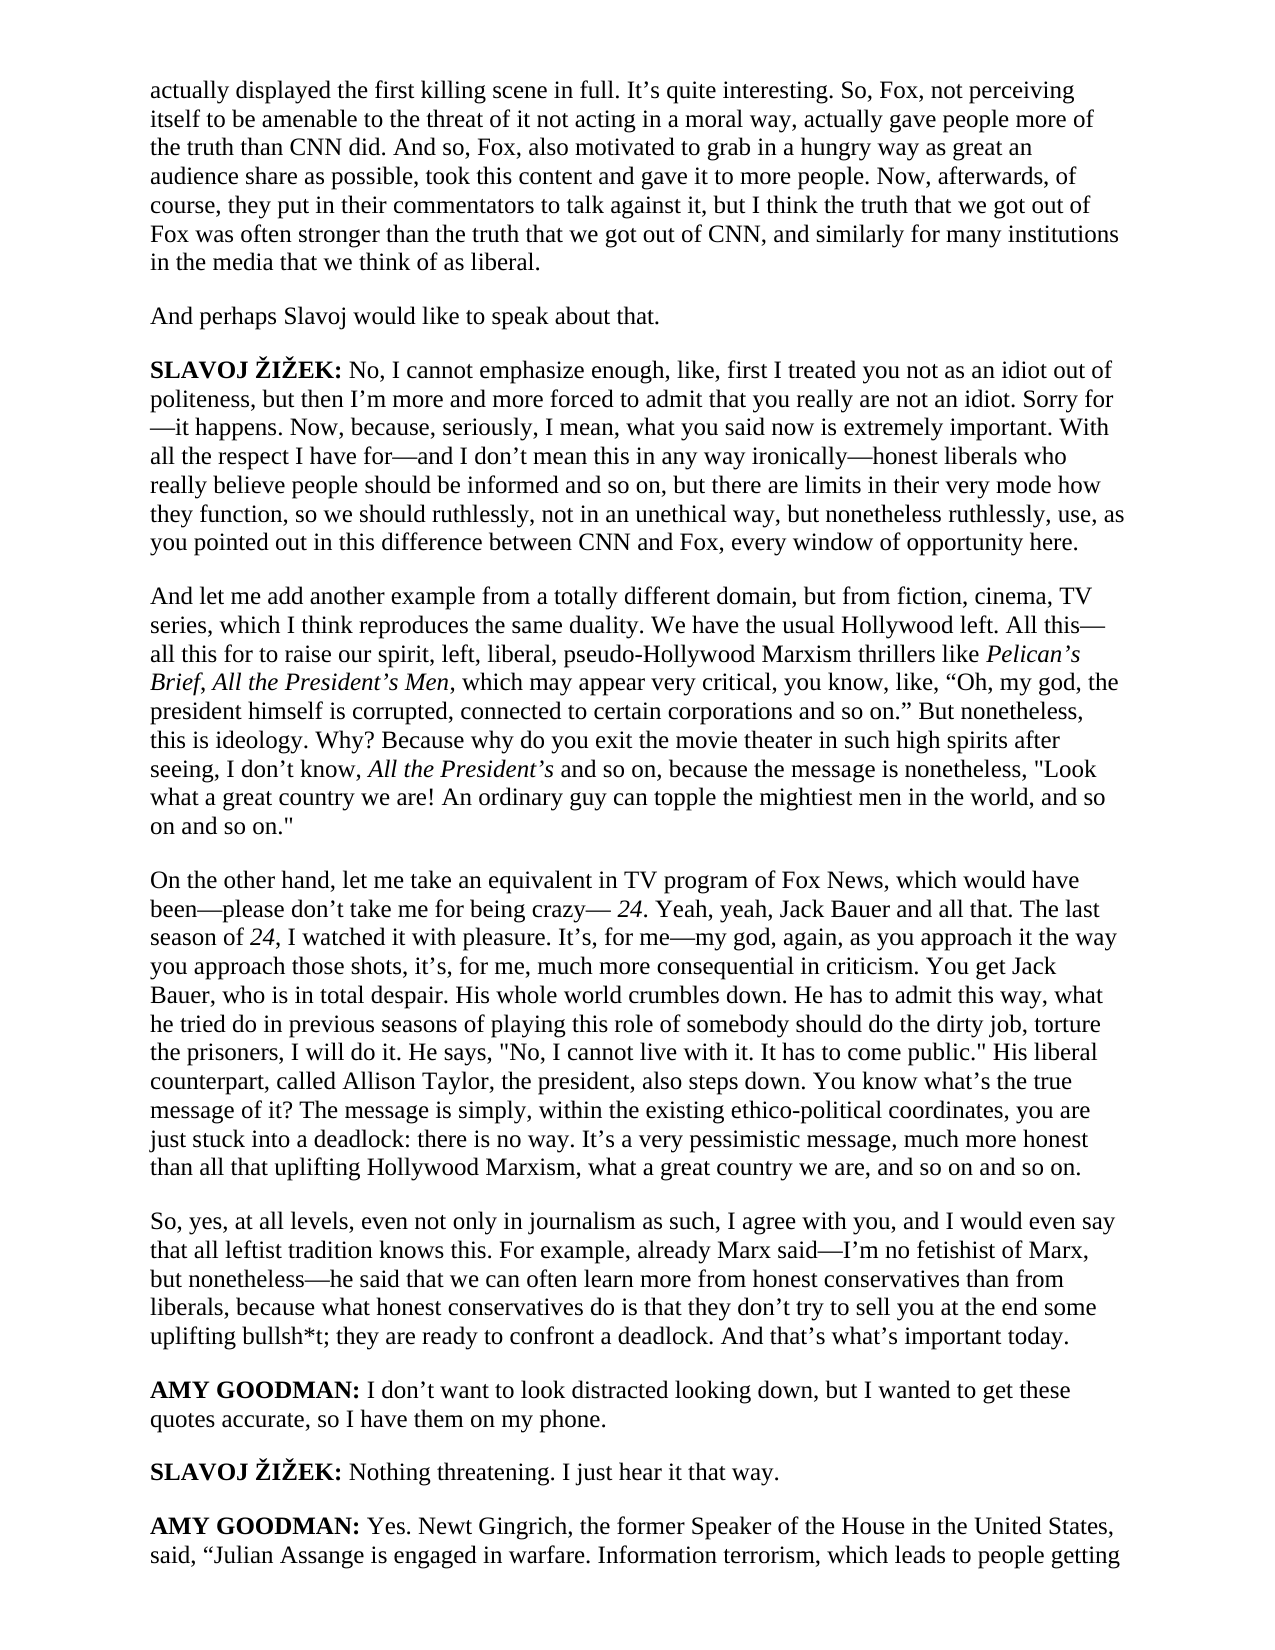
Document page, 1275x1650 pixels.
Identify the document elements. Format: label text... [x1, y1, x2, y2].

text And perhaps Slavoj would like to speak about that. [150, 301, 1125, 330]
text AMY GOODMAN: I don’t want to look distracted looking down, but I wanted to get these quotes accurate, so I have them on my phone. [150, 1375, 1125, 1432]
text AMY GOODMAN: Yes. Newt Gingrich, the former Speaker of the House in the United States, said, “Julian Assange is engaged in warfare. Information terrorism, which leads to people getting [150, 1511, 1125, 1569]
text SLAVOJ ŽIŽEK: Nothing threatening. I just hear it that way. [150, 1457, 1125, 1486]
text So, yes, at all levels, even not only in journalism as such, I agree with you, and I would even say that all leftist tradition knows this. For example, already Marx said—I’m no fetishist of Marx, but nonetheless—he said that we can often learn more from honest conservatives than from liberals, because what honest conservatives do is that they don’t try to sell you at the end some uplifting bullsh*t; they are ready to confront a deadlock. And that’s what’s important today. [150, 1206, 1125, 1350]
text And let me add another example from a totally different domain, but from fiction, cinema, TV series, which I think reproduces the same duality. We have the usual Hollywood left. All this—all this for to raise our spirit, left, liberal, pseudo-Hollywood Marxism thrillers like Pelican’s Brief, All the President’s Men, which may appear very critical, you know, like, “Oh, my god, the president himself is corrupted, connected to certain corporations and so on.” But nonetheless, this is ideology. Why? Because why do you exit the movie theater in such high spirits after seeing, I don’t know, All the President’s and so on, because the message is nonetheless, "Look what a great country we are! An ordinary guy can topple the mightiest men in the world, and so on and so on." [150, 581, 1125, 840]
text SLAVOJ ŽIŽEK: No, I cannot emphasize enough, like, first I treated you not as an idiot out of politeness, but then I’m more and more forced to admit that you really are not an idiot. Sorry for—it happens. Now, because, seriously, I mean, what you said now is extremely important. With all the respect I have for—and I don’t mean this in any way ironically—honest liberals who really believe people should be informed and so on, but there are limits in their very mode how they function, so we should ruthlessly, not in an unethical way, but nonetheless ruthlessly, use, as you pointed out in this difference between CNN and Fox, every window of opportunity here. [150, 355, 1125, 556]
text On the other hand, let me take an equivalent in TV program of Fox News, which would have been—please don’t take me for being crazy— 24. Yeah, yeah, Jack Bauer and all that. The last season of 24, I watched it with pleasure. It’s, for me—my god, again, as you approach it the way you approach those shots, it’s, for me, much more consequential in criticism. You get Jack Bauer, who is in total despair. His whole world crumbles down. He has to admit this way, what he tried do in previous seasons of playing this role of somebody should do the dirty job, torture the prisoners, I will do it. He says, "No, I cannot live with it. It has to come public." His liberal counterpart, called Allison Taylor, the president, also steps down. You know what’s the true message of it? The message is simply, within the existing ethico-political coordinates, you are just stuck into a deadlock: there is no way. It’s a very pessimistic message, much more honest than all that uplifting Hollywood Marxism, what a great country we are, and so on and so on. [150, 865, 1125, 1181]
text actually displayed the first killing scene in full. It’s quite interesting. So, Fox, not perceiving itself to be amenable to the threat of it not acting in a moral way, actually gave people more of the truth than CNN did. And so, Fox, also motivated to grab in a hungry way as great an audience share as possible, took this content and gave it to more people. Now, afterwards, of course, they put in their commentators to talk against it, but I think the truth that we got out of Fox was often stronger than the truth that we got out of CNN, and similarly for many institutions in the media that we think of as liberal. [150, 75, 1125, 276]
